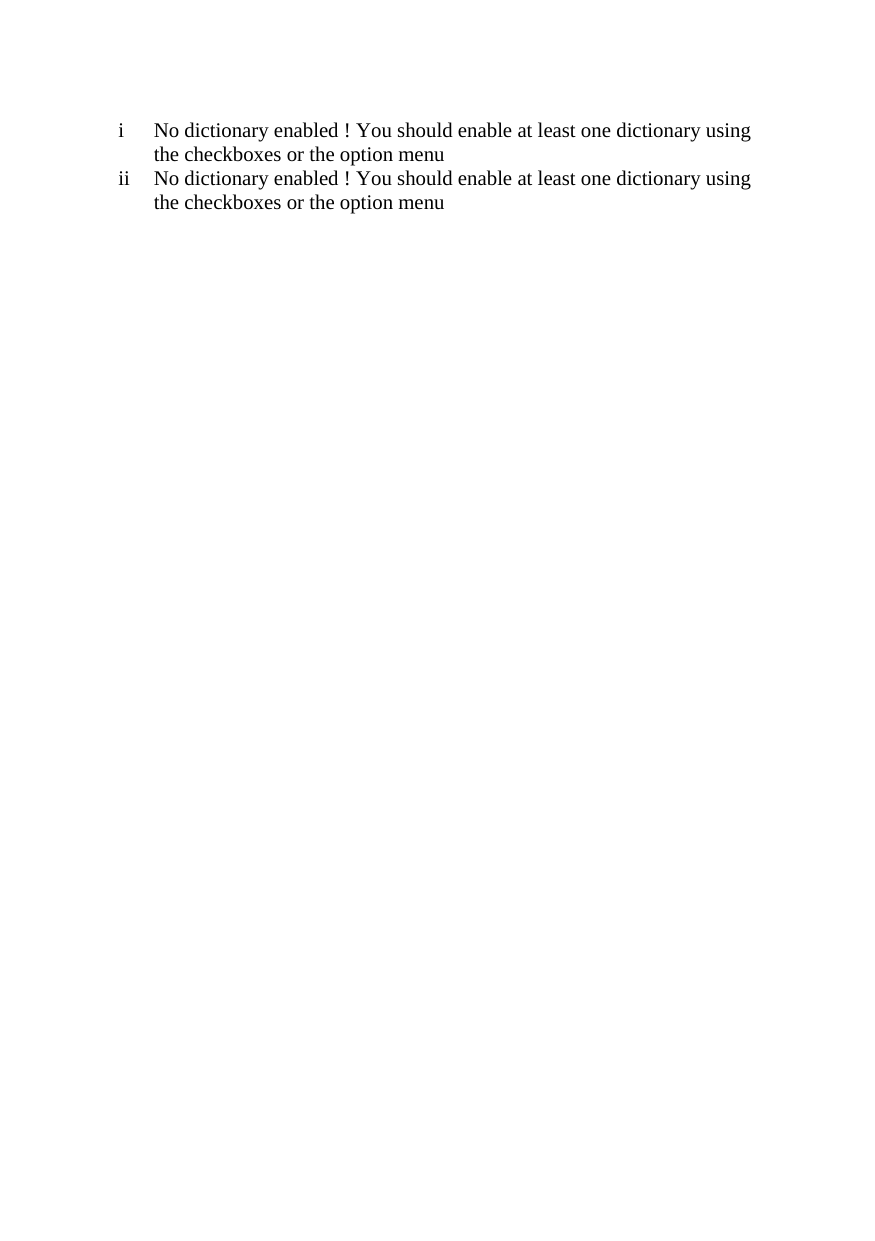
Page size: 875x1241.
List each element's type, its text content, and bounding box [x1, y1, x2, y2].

text No dictionary enabled ! You should enable at least one dictionary using the checkboxes or the option menu [118, 118, 756, 166]
text No dictionary enabled ! You should enable at least one dictionary using the checkboxes or the option menu [118, 166, 756, 214]
